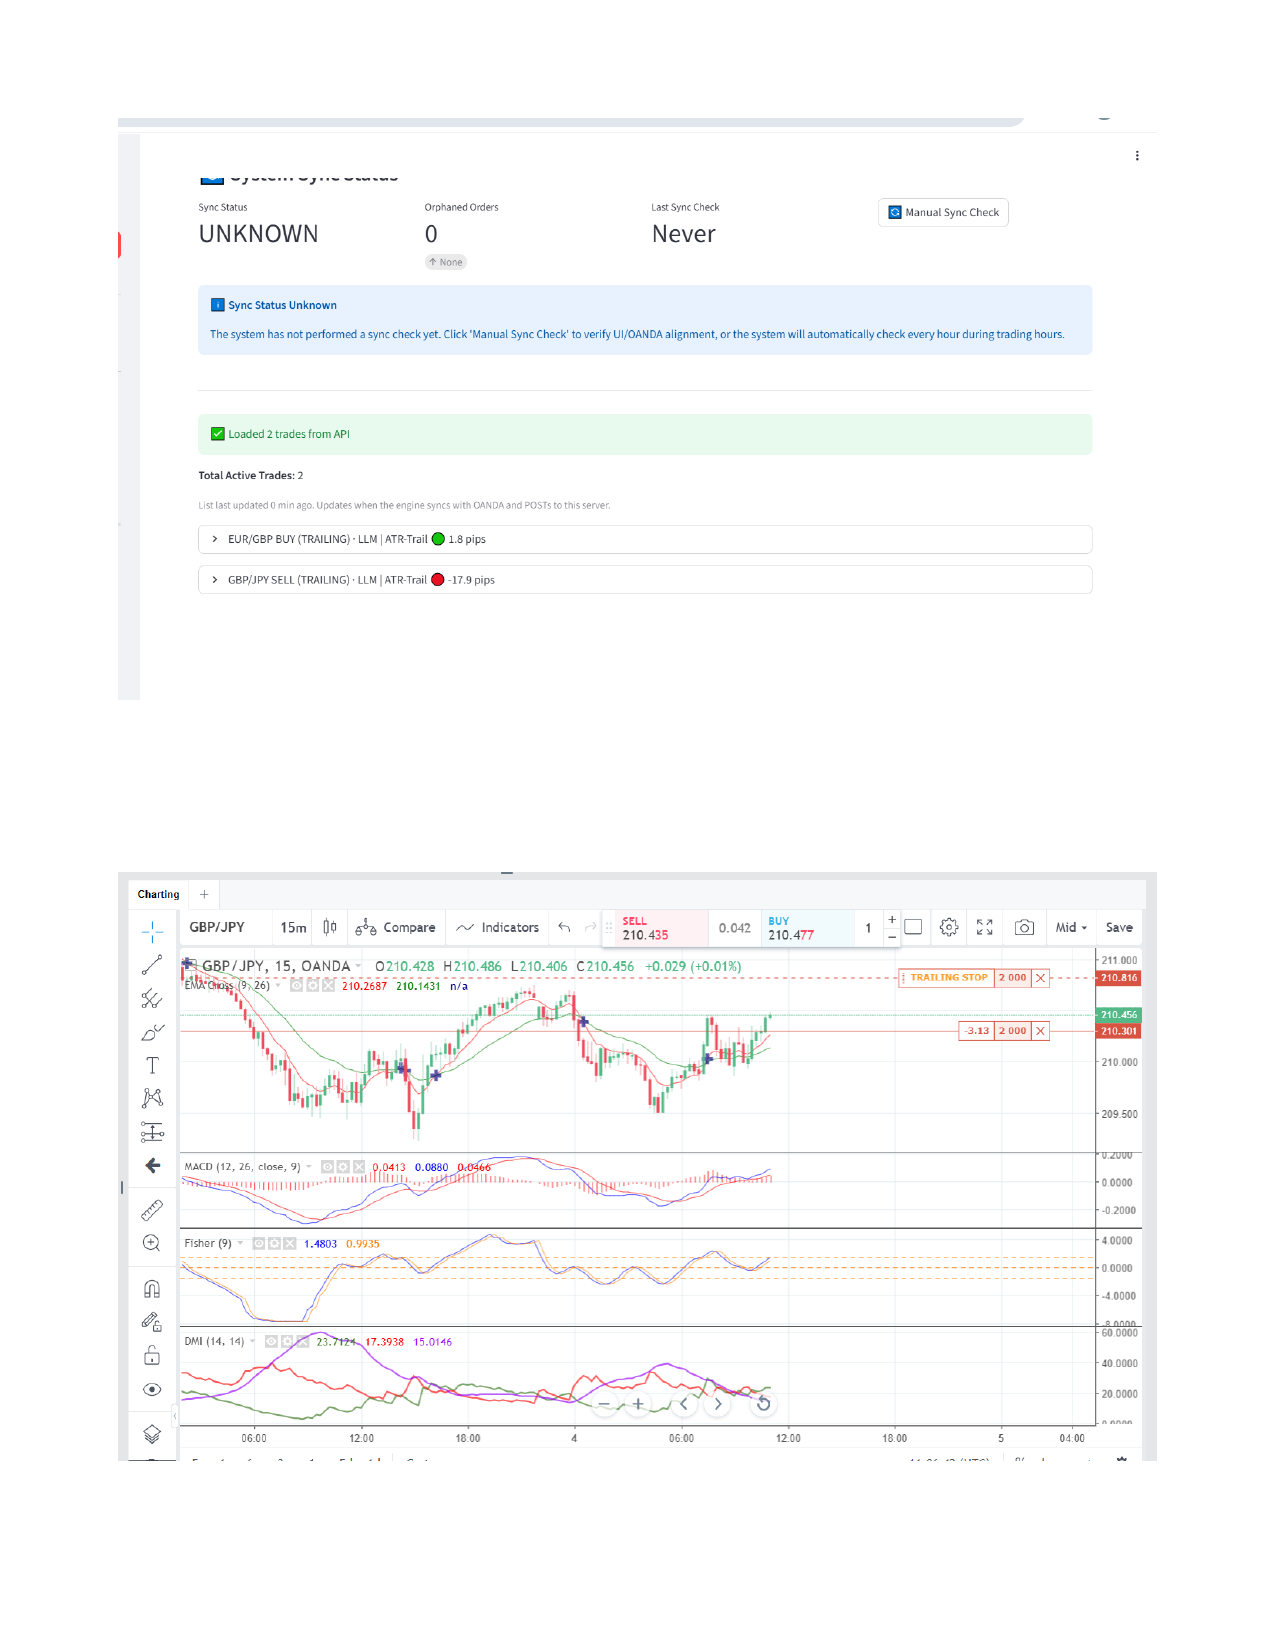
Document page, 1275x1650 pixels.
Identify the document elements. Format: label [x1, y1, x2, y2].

picture [118, 872, 1157, 1461]
picture [118, 118, 1157, 700]
